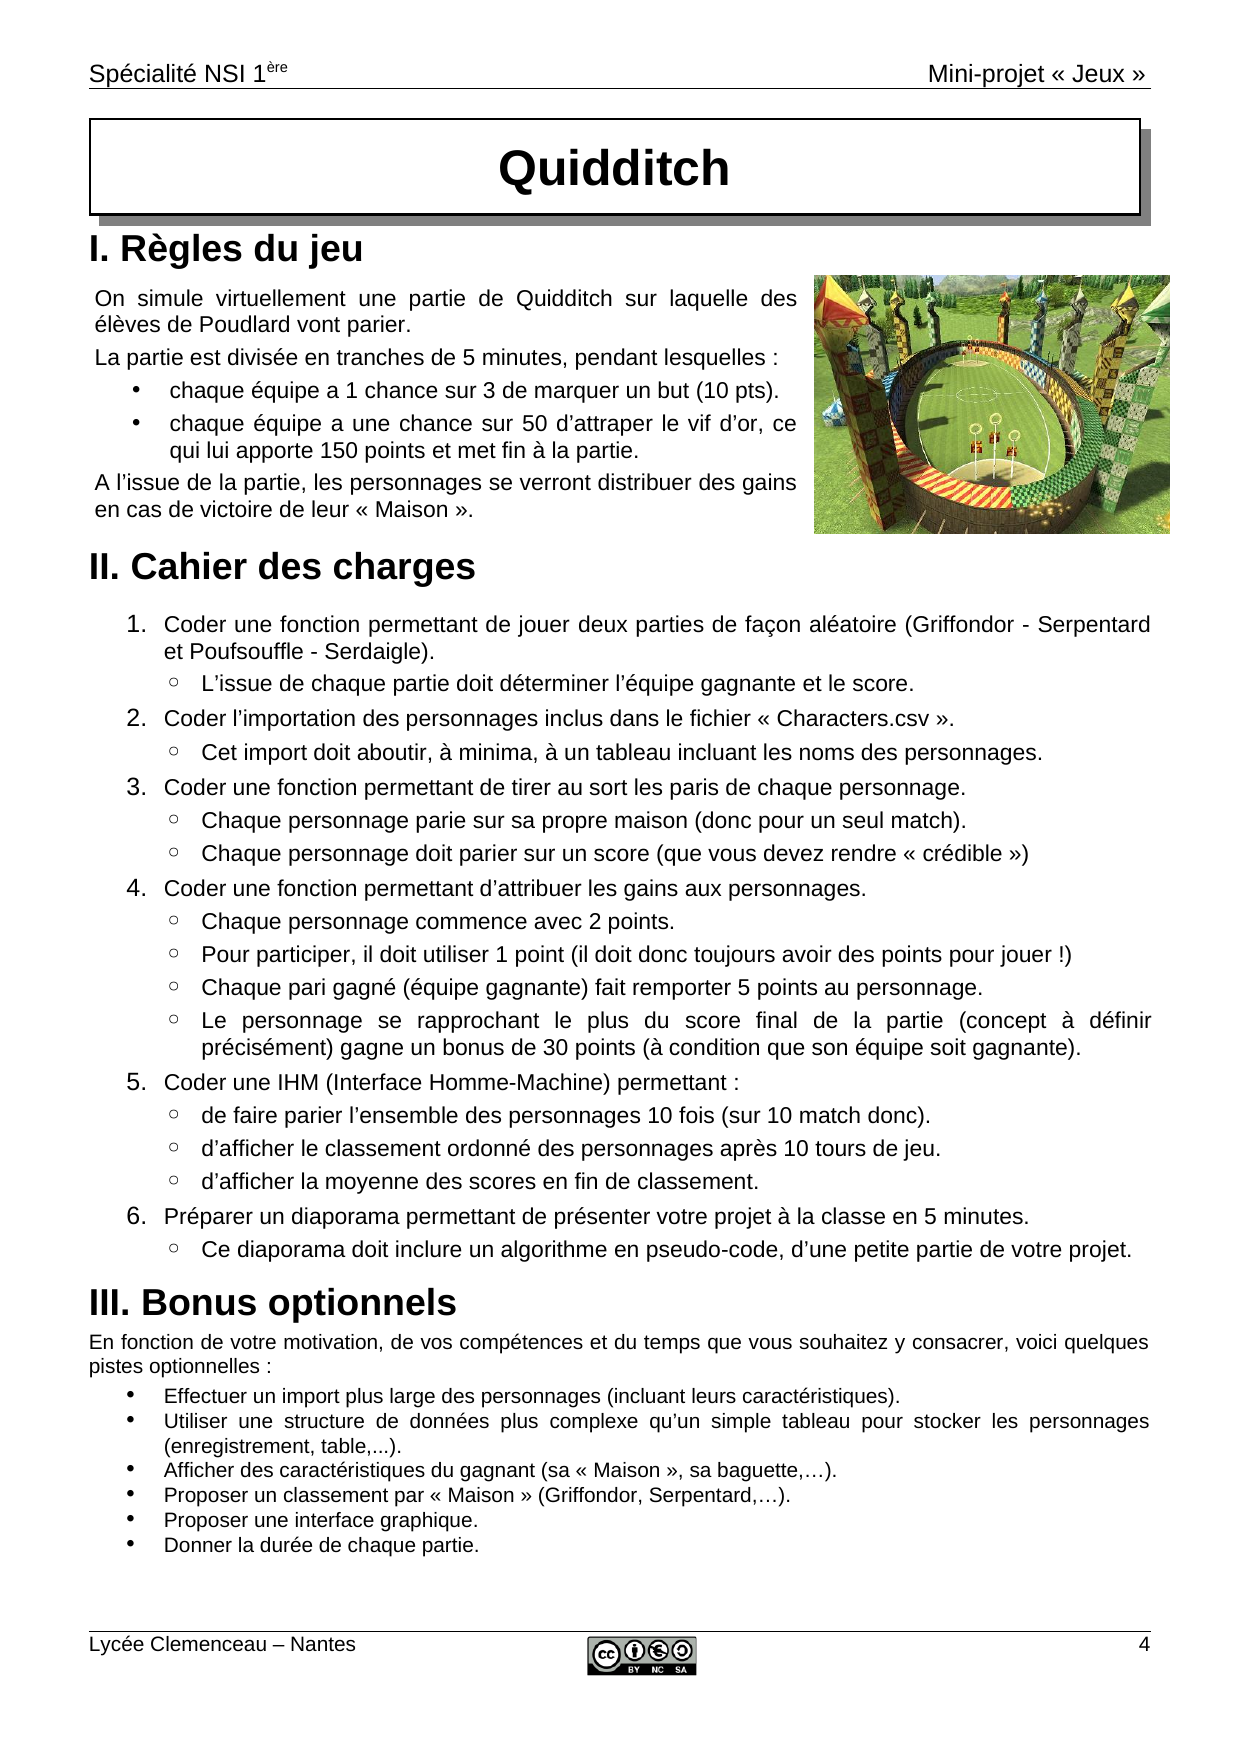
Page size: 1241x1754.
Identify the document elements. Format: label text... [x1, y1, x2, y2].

list Proposer un classement par « Maison » (Griffondor, Serpentard,…). [126, 1483, 1151, 1508]
list Coder une fonction permettant d’attribuer les gains aux personnages. [126, 873, 1151, 902]
list Cet import doit aboutir, à minima, à un tableau incluant les noms des personnages. [164, 738, 1151, 765]
table_header [804, 269, 1151, 544]
list Ce diaporama doit inclure un algorithme en pseudo-code, d’une petite partie de votre projet. [164, 1236, 1151, 1263]
list Effectuer un import plus large des personnages (incluant leurs caractéristiques). [126, 1384, 1151, 1409]
list Coder une fonction permettant de tirer au sort les paris de chaque personnage. [126, 772, 1151, 800]
subtitle Règles du jeu [89, 226, 1151, 269]
picture [586, 1635, 697, 1676]
picture [814, 275, 1170, 534]
text Quidditch [91, 120, 1139, 213]
table_header On simule virtuellement une partie de Quidditch sur laquelle des élèves de Poudlard vont parier. La partie est divisée en tranches de 5 minutes, pendant lesquelles : chaque équipe a 1 chance sur 3 de marquer un but (10 pts). chaque équipe a une chance sur 50 d’attraper le vif d’or, ce qui lui apporte 150 points et met fin à la partie. A l’issue de la partie, les personnages se verront distribuer des gains en cas de victoire de leur « Maison ». [89, 269, 804, 544]
list d’afficher le classement ordonné des personnages après 10 tours de jeu. [164, 1135, 1151, 1162]
list L’issue de chaque partie doit déterminer l’équipe gagnante et le score. [164, 670, 1151, 697]
list Coder une IHM (Interface Homme-Machine) permettant : [126, 1067, 1151, 1095]
subtitle Bonus optionnels [89, 1281, 1151, 1324]
list Préparer un diaporama permettant de présenter votre projet à la classe en 5 minutes. [126, 1201, 1151, 1230]
subtitle Cahier des charges [89, 544, 1151, 587]
text En fonction de votre motivation, de vos compétences et du temps que vous souhaitez y consacrer, voici quelques pistes optionnelles : [89, 1330, 1151, 1378]
list de faire parier l’ensemble des personnages 10 fois (sur 10 match donc). [164, 1102, 1151, 1128]
list Chaque pari gagné (équipe gagnante) fait remporter 5 points au personnage. [164, 974, 1151, 1001]
list Proposer une interface graphique. [126, 1508, 1151, 1533]
list Afficher des caractéristiques du gagnant (sa « Maison », sa baguette,…). [126, 1458, 1151, 1483]
list Coder une fonction permettant de jouer deux parties de façon aléatoire (Griffondor - Serpentard et Poufsouffle - Serdaigle). [126, 609, 1151, 664]
list Utiliser une structure de données plus complexe qu’un simple tableau pour stocker les personnages (enregistrement, table,...). [126, 1409, 1151, 1458]
list Donner la durée de chaque partie. [126, 1533, 1151, 1558]
list Chaque personnage doit parier sur un score (que vous devez rendre « crédible ») [164, 840, 1151, 867]
list Coder l’importation des personnages inclus dans le fichier « Characters.csv ». [126, 703, 1151, 732]
list d’afficher la moyenne des scores en fin de classement. [164, 1168, 1151, 1195]
list Chaque personnage commence avec 2 points. [164, 908, 1151, 935]
list Pour participer, il doit utiliser 1 point (il doit donc toujours avoir des points pour jouer !) [164, 941, 1151, 968]
list Chaque personnage parie sur sa propre maison (donc pour un seul match). [164, 807, 1151, 833]
list Le personnage se rapprochant le plus du score final de la partie (concept à définir précisément) gagne un bonus de 30 points (à condition que son équipe soit gagnante). [164, 1007, 1151, 1060]
